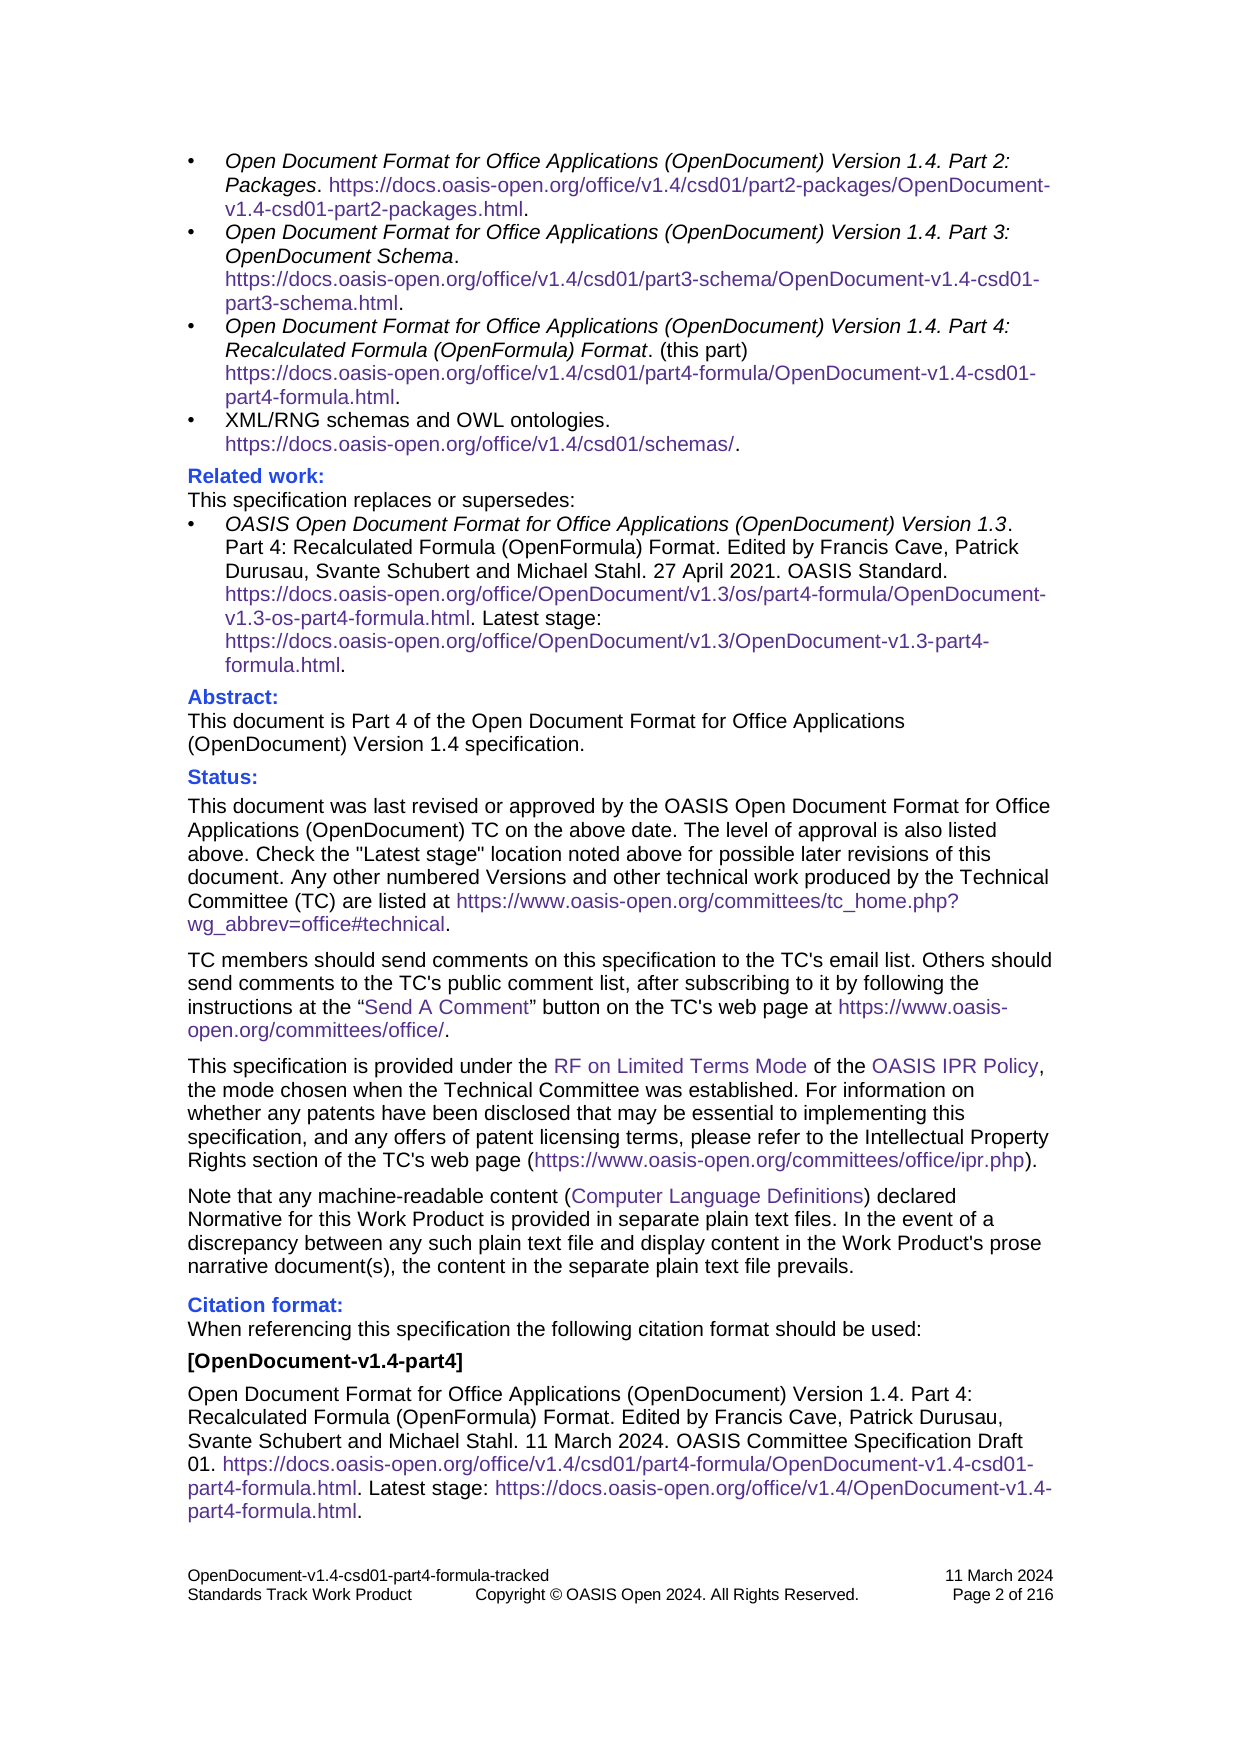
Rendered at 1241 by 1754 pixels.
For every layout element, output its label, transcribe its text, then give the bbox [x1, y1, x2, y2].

text Note that any machine-readable content (Computer Language Definitions) declared Normative for this Work Product is provided in separate plain text files. In the event of a discrepancy between any such plain text file and display content in the Work Product's prose narrative document(s), the content in the separate plain text file prevails. [187, 1184, 1053, 1278]
title Abstract: [187, 686, 1053, 709]
text This document is Part 4 of the Open Document Format for Office Applications (OpenDocument) Version 1.4 specification. [187, 709, 1053, 756]
title When referencing this specification the following citation format should be used: [187, 1317, 1053, 1341]
text This specification is provided under the RF on Limited Terms Mode of the OASIS IPR Policy, the mode chosen when the Technical Committee was established. For information on whether any patents have been disclosed that may be essential to implementing this specification, and any offers of patent licensing terms, please refer to the Intellectual Property Rights section of the TC's web page (https://www.oasis-open.org/committees/office/ipr.php). [187, 1054, 1053, 1172]
text TC members should send comments on this specification to the TC's email list. Others should send comments to the TC's public comment list, after subscribing to it by following the instructions at the “Send A Comment” button on the TC's web page at https://www.oasis-open.org/committees/office/. [187, 948, 1053, 1042]
title Related work: [187, 465, 1053, 488]
title This specification replaces or supersedes: [187, 488, 1053, 512]
text This document was last revised or approved by the OASIS Open Document Format for Office Applications (OpenDocument) TC on the above date. The level of approval is also listed above. Check the "Latest stage" location noted above for possible later revisions of this document. Any other numbered Versions and other technical work produced by the Technical Committee (TC) are listed at https://www.oasis-open.org/committees/tc_home.php?wg_abbrev=office#technical. [187, 795, 1053, 936]
list XML/RNG schemas and OWL ontologies. https://docs.oasis-open.org/office/v1.4/csd01/schemas/. [187, 409, 1053, 456]
text Open Document Format for Office Applications (OpenDocument) Version 1.4. Part 4: Recalculated Formula (OpenFormula) Format. Edited by Francis Cave, Patrick Durusau, Svante Schubert and Michael Stahl. 11 March 2024. OASIS Committee Specification Draft 01. https://docs.oasis-open.org/office/v1.4/csd01/part4-formula/OpenDocument-v1.4-csd01-part4-formula.html. Latest stage: https://docs.oasis-open.org/office/v1.4/OpenDocument-v1.4-part4-formula.html. [187, 1382, 1053, 1523]
title Citation format: [187, 1293, 1053, 1317]
list Open Document Format for Office Applications (OpenDocument) Version 1.4. Part 4: Recalculated Formula (OpenFormula) Format. (this part) https://docs.oasis-open.org/office/v1.4/csd01/part4-formula/OpenDocument-v1.4-csd01-part4-formula.html. [187, 315, 1053, 409]
list Open Document Format for Office Applications (OpenDocument) Version 1.4. Part 3: OpenDocument Schema. https://docs.oasis-open.org/office/v1.4/csd01/part3-schema/OpenDocument-v1.4-csd01-part3-schema.html. [187, 221, 1053, 315]
list OASIS Open Document Format for Office Applications (OpenDocument) Version 1.3. Part 4: Recalculated Formula (OpenFormula) Format. Edited by Francis Cave, Patrick Durusau, Svante Schubert and Michael Stahl. 27 April 2021. OASIS Standard. https://docs.oasis-open.org/office/OpenDocument/v1.3/os/part4-formula/OpenDocument-v1.3-os-part4-formula.html. Latest stage: https://docs.oasis-open.org/office/OpenDocument/v1.3/OpenDocument-v1.3-part4-formula.html. [187, 512, 1053, 677]
list Open Document Format for Office Applications (OpenDocument) Version 1.4. Part 2: Packages. https://docs.oasis-open.org/office/v1.4/csd01/part2-packages/OpenDocument-v1.4-csd01-part2-packages.html. [187, 150, 1053, 221]
title [OpenDocument-v1.4-part4] [187, 1349, 1053, 1373]
title Status: [187, 765, 1053, 789]
